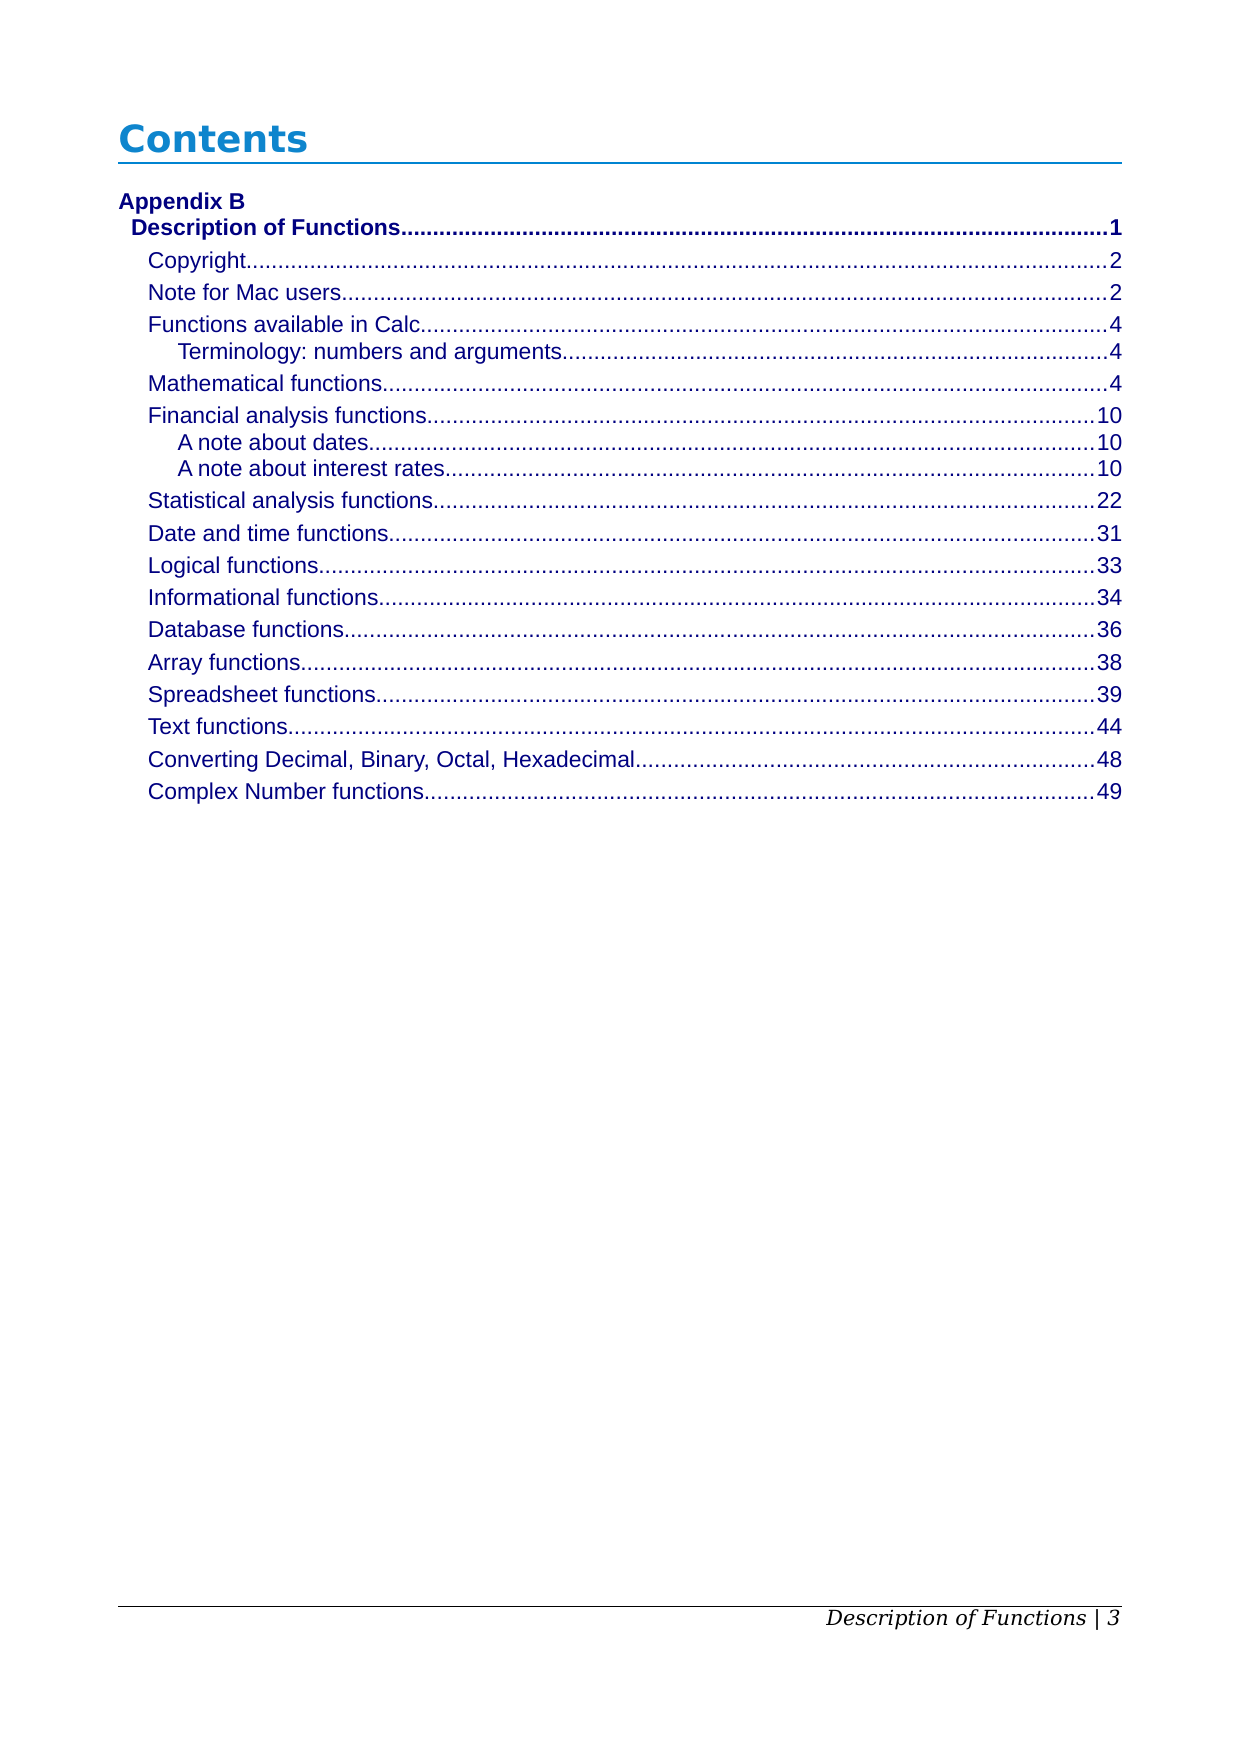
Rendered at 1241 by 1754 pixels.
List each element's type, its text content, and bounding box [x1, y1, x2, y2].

text Complex Number functions 49 [148, 778, 1122, 804]
text Financial analysis functions 10 [148, 402, 1122, 428]
text Contents [118, 118, 1122, 162]
text Functions available in Calc 4 [148, 311, 1122, 338]
text Text functions 44 [148, 713, 1122, 739]
text Informational functions 34 [148, 584, 1122, 610]
text Appendix B Description of Functions 1 [118, 188, 1122, 241]
text Spreadsheet functions 39 [148, 681, 1122, 707]
text Date and time functions 31 [148, 519, 1122, 546]
text Mathematical functions 4 [148, 370, 1122, 396]
text A note about dates 10 [177, 428, 1122, 455]
text Terminology: numbers and arguments 4 [177, 338, 1122, 364]
text Note for Mac users 2 [148, 279, 1122, 305]
text Statistical analysis functions 22 [148, 487, 1122, 513]
text Converting Decimal, Binary, Octal, Hexadecimal 48 [148, 746, 1122, 772]
text Array functions 38 [148, 649, 1122, 675]
text A note about interest rates 10 [177, 455, 1122, 481]
text Database functions 36 [148, 616, 1122, 643]
text Logical functions 33 [148, 552, 1122, 578]
text Copyright 2 [148, 247, 1122, 273]
